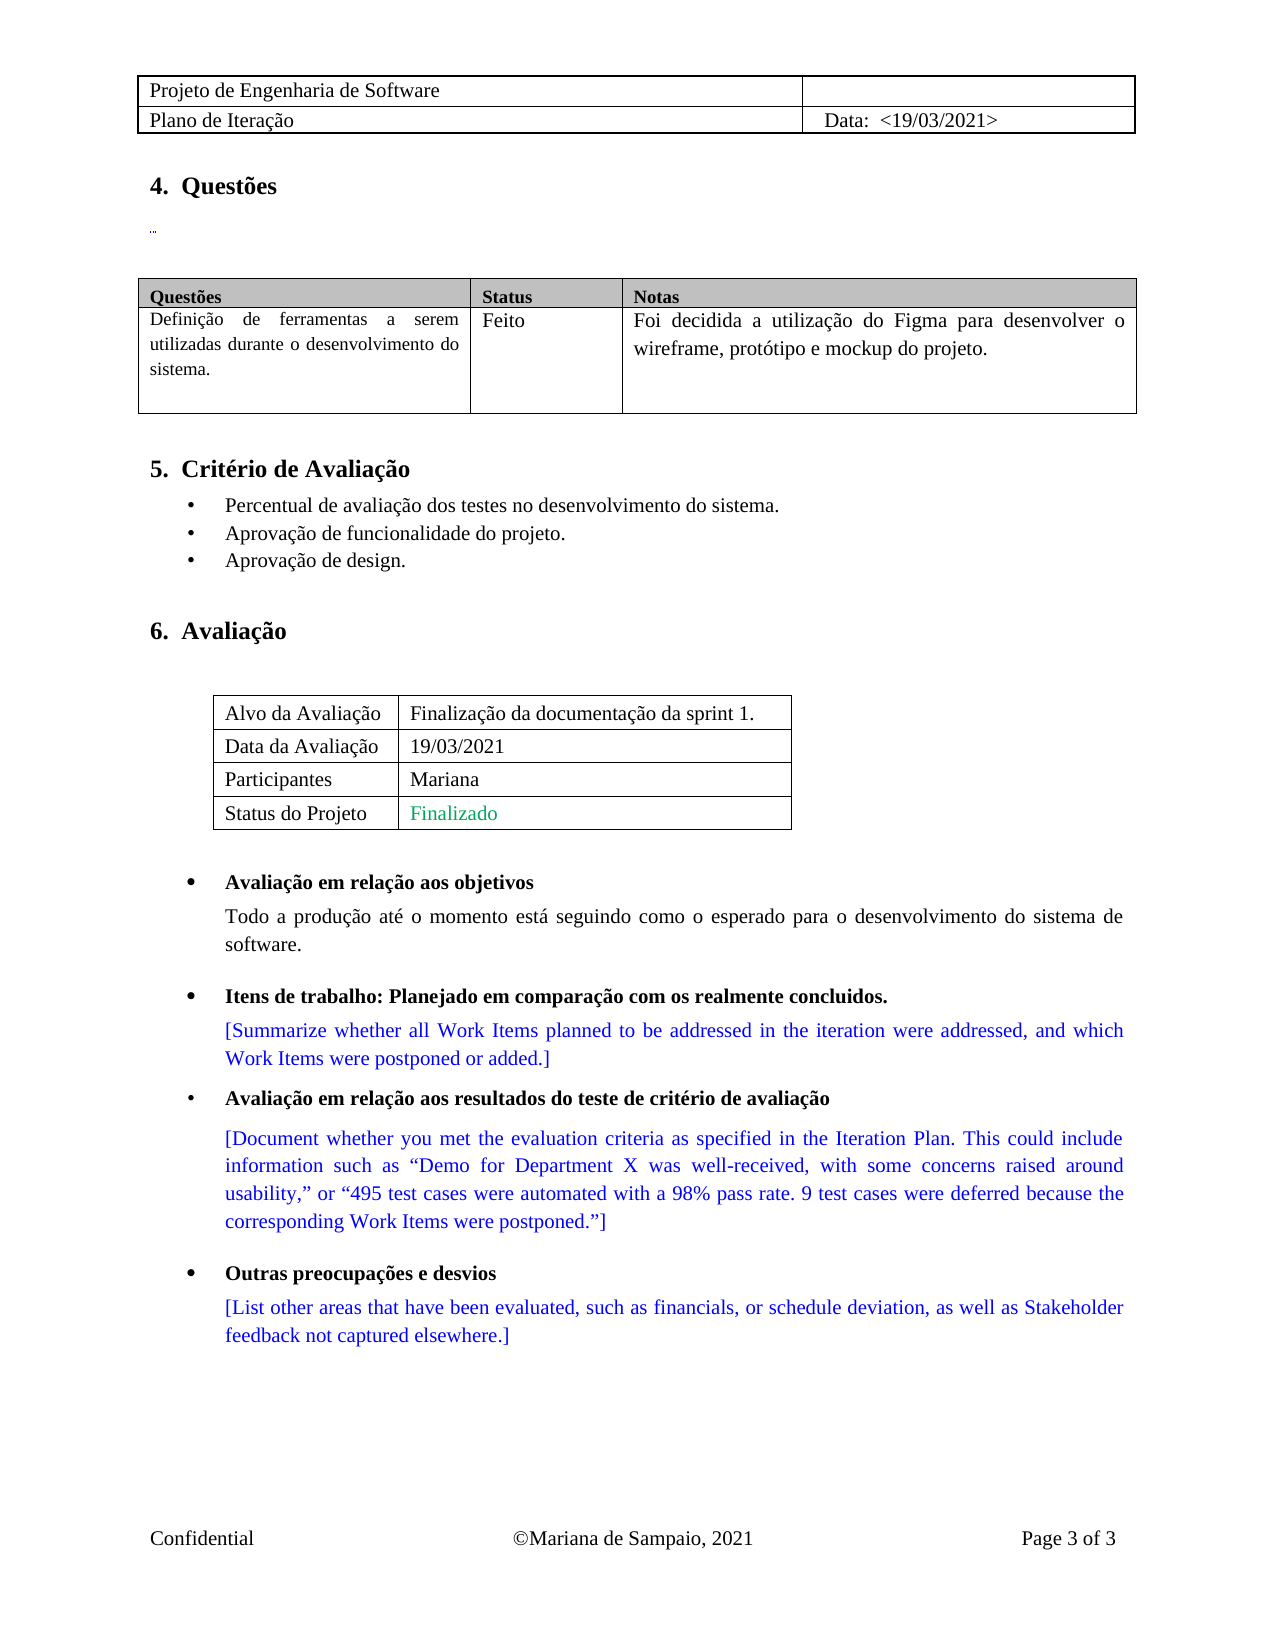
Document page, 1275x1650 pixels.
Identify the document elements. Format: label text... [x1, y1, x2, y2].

list [Summarize whether all Work Items planned to be addressed in the iteration were addressed, and which Work Items were postponed or added.] [225, 1018, 1125, 1070]
list [List other areas that have been evaluated, such as financials, or schedule deviation, as well as Stakeholder feedback not captured elsewhere.] [225, 1295, 1125, 1347]
table_header Finalização da documentação da sprint 1. [399, 696, 791, 729]
table_cell Foi decidida a utilização do Figma para desenvolver o wireframe, protótipo e mockup do projeto. [623, 308, 1136, 412]
table_cell Finalizado [399, 797, 791, 829]
list Avaliação em relação aos resultados do teste de critério de avaliação [187, 1086, 1125, 1110]
table_cell Feito [471, 308, 622, 412]
table_header Alvo da Avaliação [214, 696, 398, 729]
table_cell Status do Projeto [214, 797, 398, 829]
list Percentual de avaliação dos testes no desenvolvimento do sistema. [187, 493, 1125, 517]
list [Document whether you met the evaluation criteria as specified in the Iteration Plan. This could include information such as “Demo for Department X was well-received, with some concerns raised around usability,” or “495 test cases were automated with a 98% pass rate. 9 test cases were deferred because the corresponding Work Items were postponed.”] [225, 1126, 1125, 1233]
table_cell 19/03/2021 [399, 730, 791, 762]
subtitle Itens de trabalho: Planejado em comparação com os realmente concluidos. [187, 984, 1125, 1008]
table_header Notas [623, 279, 1136, 307]
table_header Status [471, 279, 622, 307]
subtitle 5. Critério de Avaliação [150, 454, 1125, 482]
subtitle 6. Avaliação [150, 616, 1125, 644]
subtitle Outras preocupações e desvios [187, 1261, 1125, 1285]
table_cell Participantes [214, 763, 398, 796]
table_cell Mariana [399, 763, 791, 796]
subtitle Avaliação em relação aos objetivos [187, 870, 1125, 894]
table_cell Data da Avaliação [214, 730, 398, 762]
list Todo a produção até o momento está seguindo como o esperado para o desenvolvimento do sistema de software. [225, 904, 1125, 956]
subtitle 4. Questões [150, 171, 1125, 200]
table_header Questões [139, 279, 470, 307]
list Aprovação de design. [187, 548, 1125, 572]
list Aprovação de funcionalidade do projeto. [187, 521, 1125, 544]
table_cell Definição de ferramentas a serem utilizadas durante o desenvolvimento do sistema. [139, 308, 470, 412]
